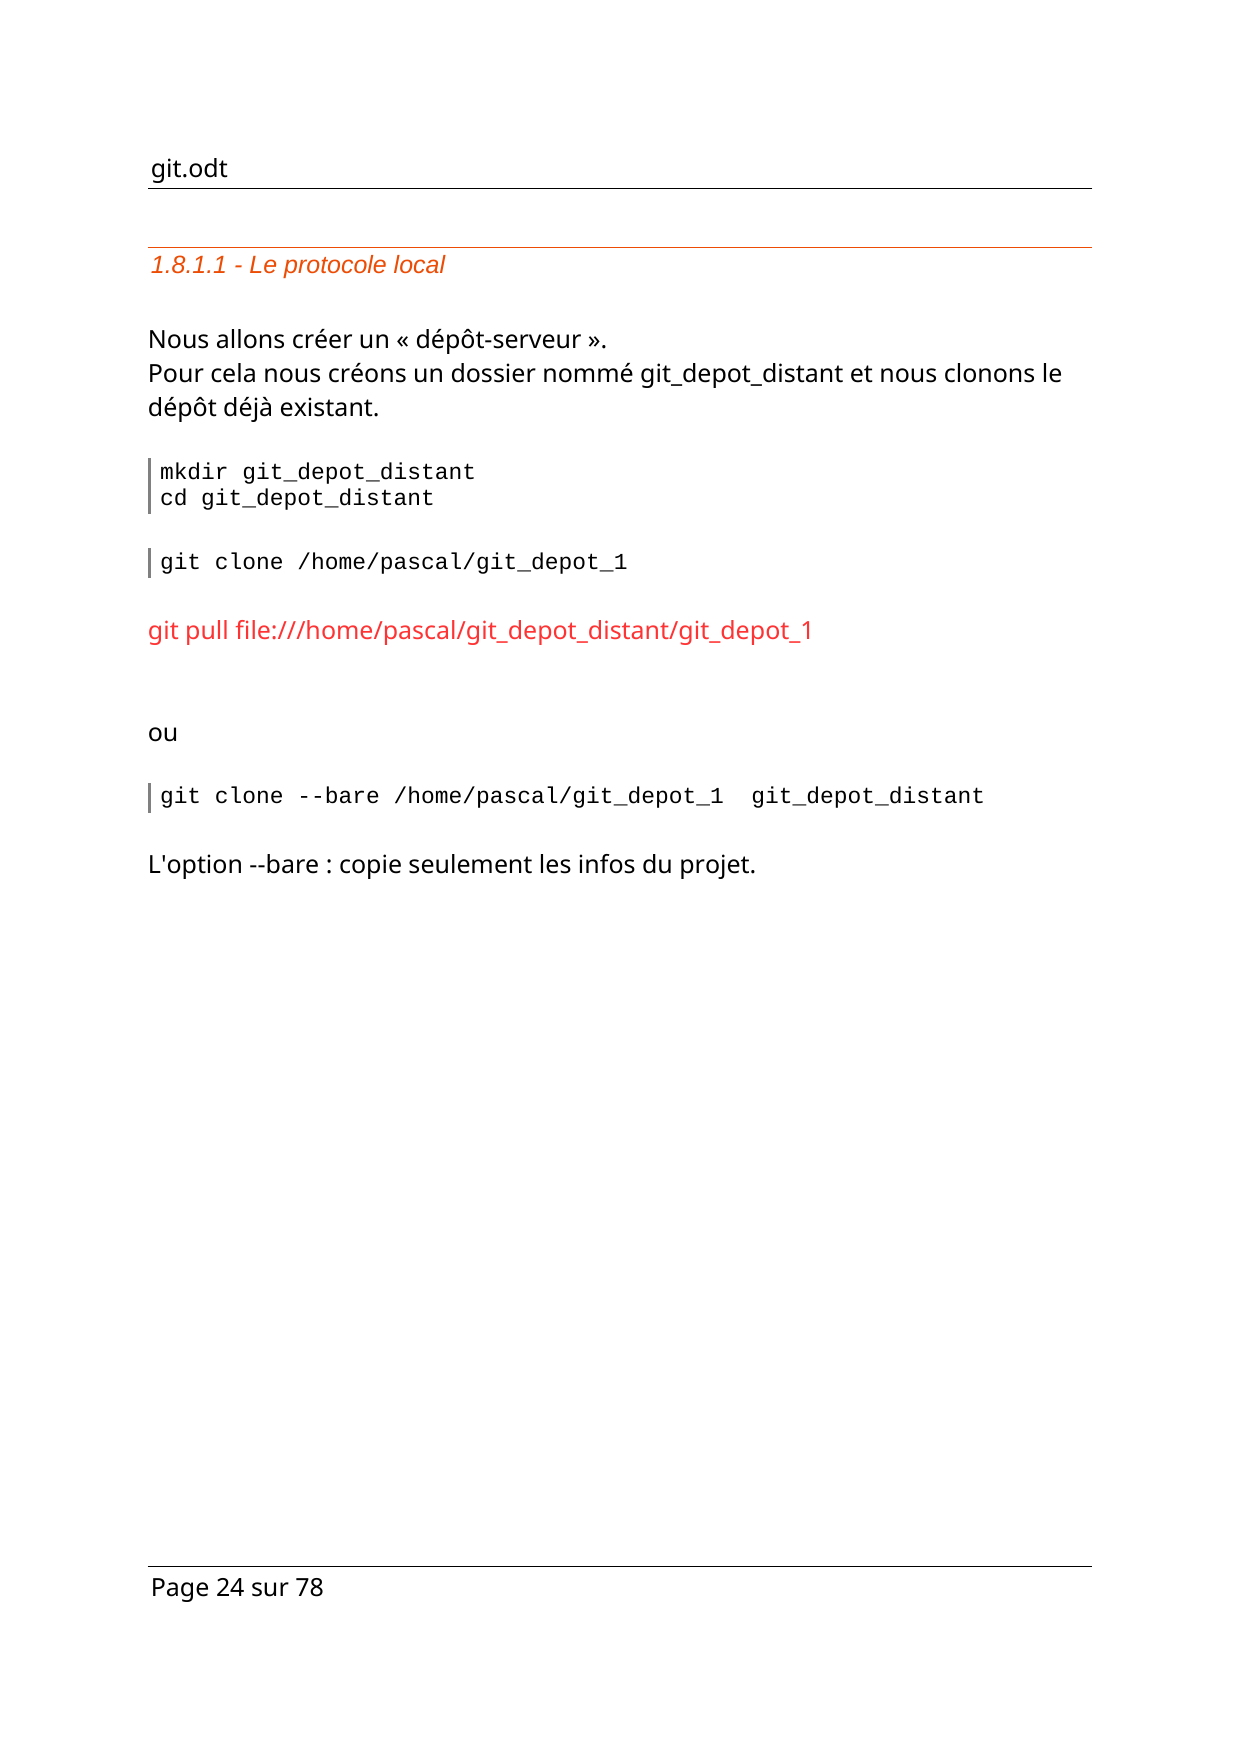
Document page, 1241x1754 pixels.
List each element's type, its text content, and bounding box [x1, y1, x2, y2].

text Nous allons créer un « dépôt-serveur ». [148, 322, 1092, 356]
text git clone /home/pascal/git_depot_1 [151, 548, 1092, 578]
subtitle - Le protocole local [148, 248, 1092, 281]
text L'option --bare : copie seulement les infos du projet. [148, 847, 1092, 881]
text ou [148, 714, 1092, 748]
text Pour cela nous créons un dossier nommé git_depot_distant et nous clonons le dépôt déjà existant. [148, 356, 1092, 424]
text git pull file:///home/pascal/git_depot_distant/git_depot_1 [148, 612, 1092, 646]
text mkdir git_depot_distant [151, 458, 1092, 486]
text git clone --bare /home/pascal/git_depot_1 git_depot_distant [151, 783, 1092, 813]
text cd git_depot_distant [151, 486, 1092, 514]
